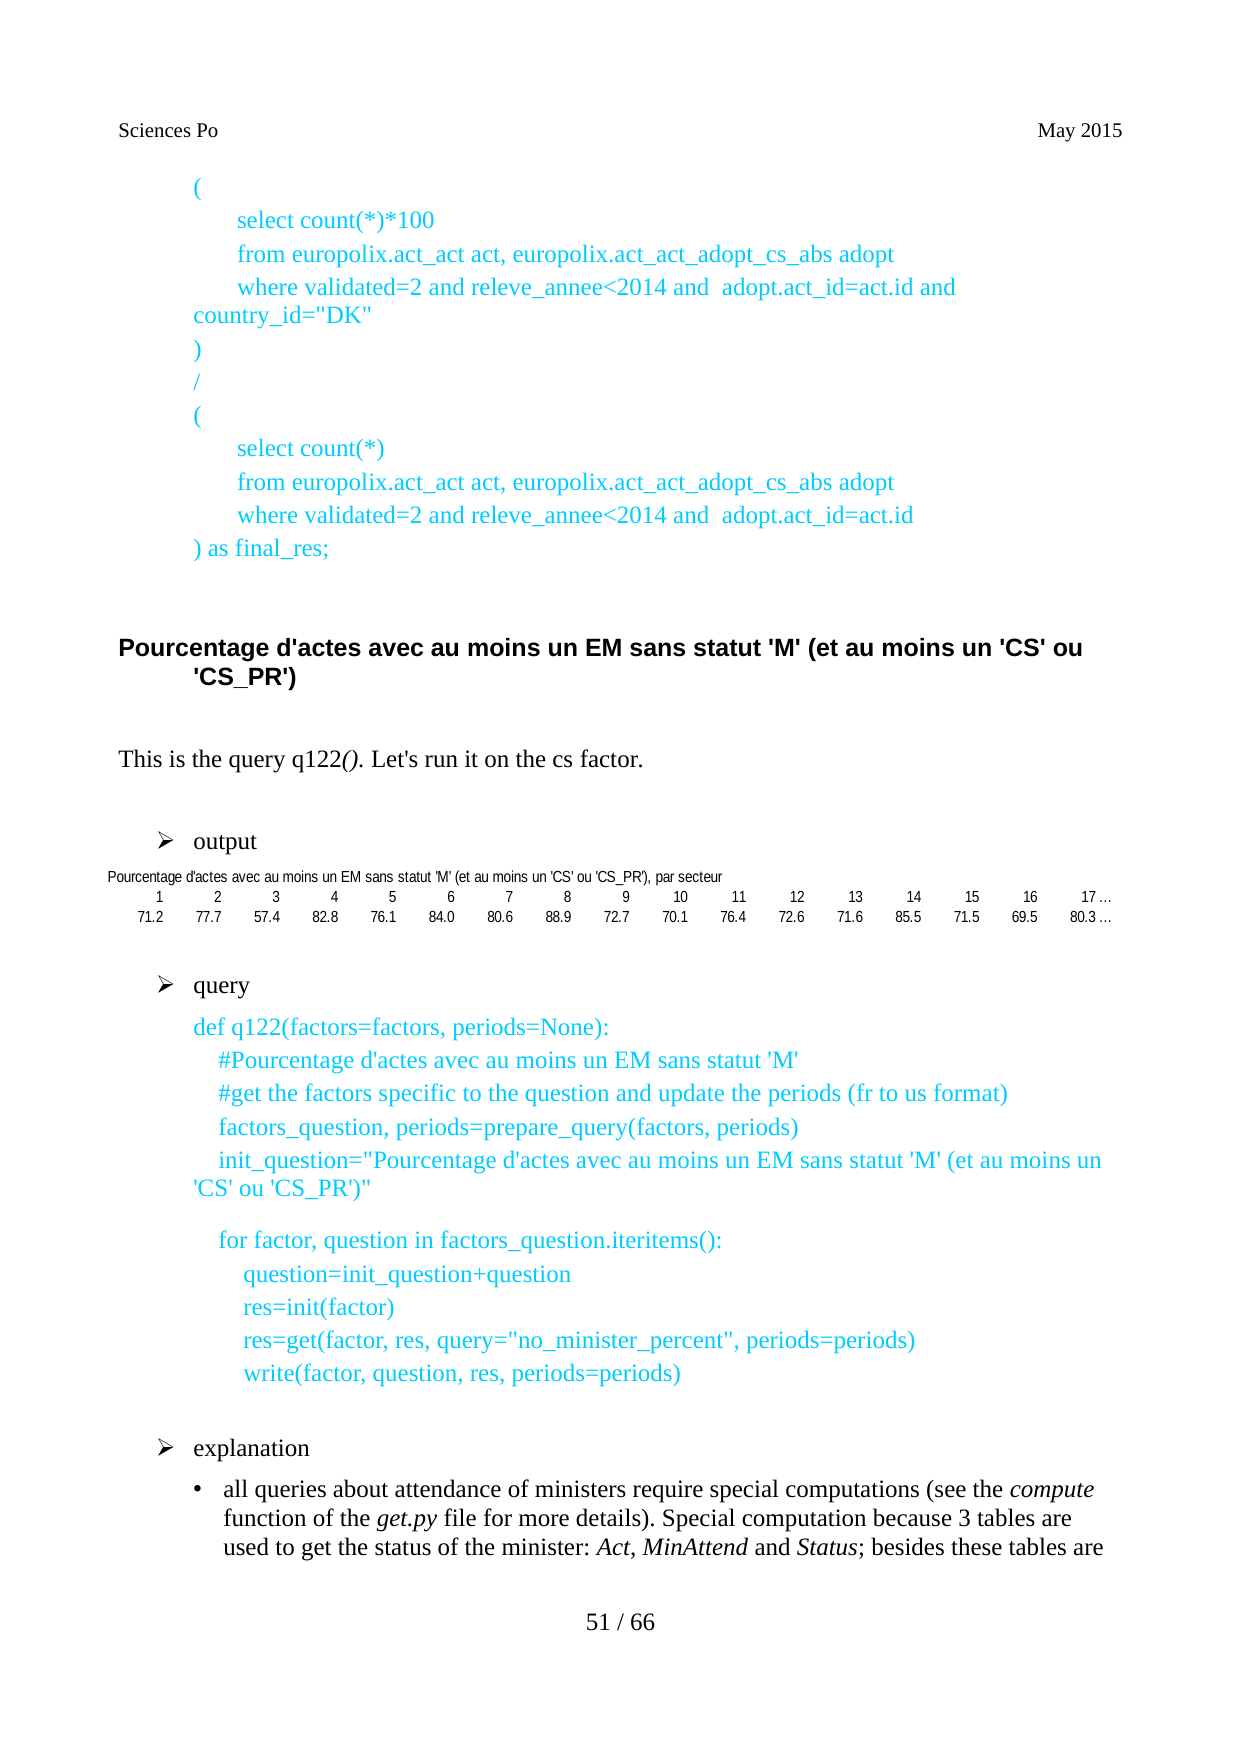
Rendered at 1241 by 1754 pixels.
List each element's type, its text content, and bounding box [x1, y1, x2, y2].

list output [156, 826, 1122, 855]
list explanation [156, 1433, 1122, 1462]
text question=init_question+question [193, 1259, 1122, 1288]
text ) as final_res; [193, 533, 1122, 562]
text ( [193, 400, 1122, 429]
text select count(*) [193, 433, 1122, 462]
text / [193, 367, 1122, 396]
text def q122(factors=factors, periods=None): [193, 1012, 1122, 1041]
text from europolix.act_act act, europolix.act_act_adopt_cs_abs adopt [193, 467, 1122, 496]
text ( [193, 172, 1122, 201]
text where validated=2 and releve_annee<2014 and adopt.act_id=act.id [193, 500, 1122, 529]
text for factor, question in factors_question.iteritems(): [193, 1226, 1122, 1254]
text res=init(factor) [193, 1292, 1122, 1321]
text #get the factors specific to the question and update the periods (fr to us format) [193, 1078, 1122, 1107]
text write(factor, question, res, periods=periods) [193, 1358, 1122, 1387]
list all queries about attendance of ministers require special computations (see the compute function of the get.py file for more details). Special computation because 3 tables are used to get the status of the minister: Act, MinAttend and Status; besides these tables are [193, 1474, 1122, 1561]
subtitle Pourcentage d'actes avec au moins un EM sans statut 'M' (et au moins un 'CS' ou 'CS_PR') [118, 633, 1122, 690]
text This is the query q122(). Let's run it on the cs factor. [118, 744, 1122, 773]
text where validated=2 and releve_annee<2014 and adopt.act_id=act.id and country_id="DK" [193, 272, 1122, 329]
text res=get(factor, res, query="no_minister_percent", periods=periods) [193, 1325, 1122, 1354]
list query [156, 971, 1122, 999]
picture [607, 509, 615, 514]
text from europolix.act_act act, europolix.act_act_adopt_cs_abs adopt [193, 239, 1122, 267]
text init_question="Pourcentage d'actes avec au moins un EM sans statut 'M' (et au moins un 'CS' ou 'CS_PR')" [193, 1145, 1122, 1202]
text #Pourcentage d'actes avec au moins un EM sans statut 'M' [193, 1045, 1122, 1074]
picture [607, 281, 615, 286]
text factors_question, periods=prepare_query(factors, periods) [193, 1112, 1122, 1140]
text ) [193, 334, 1122, 363]
text select count(*)*100 [193, 205, 1122, 234]
